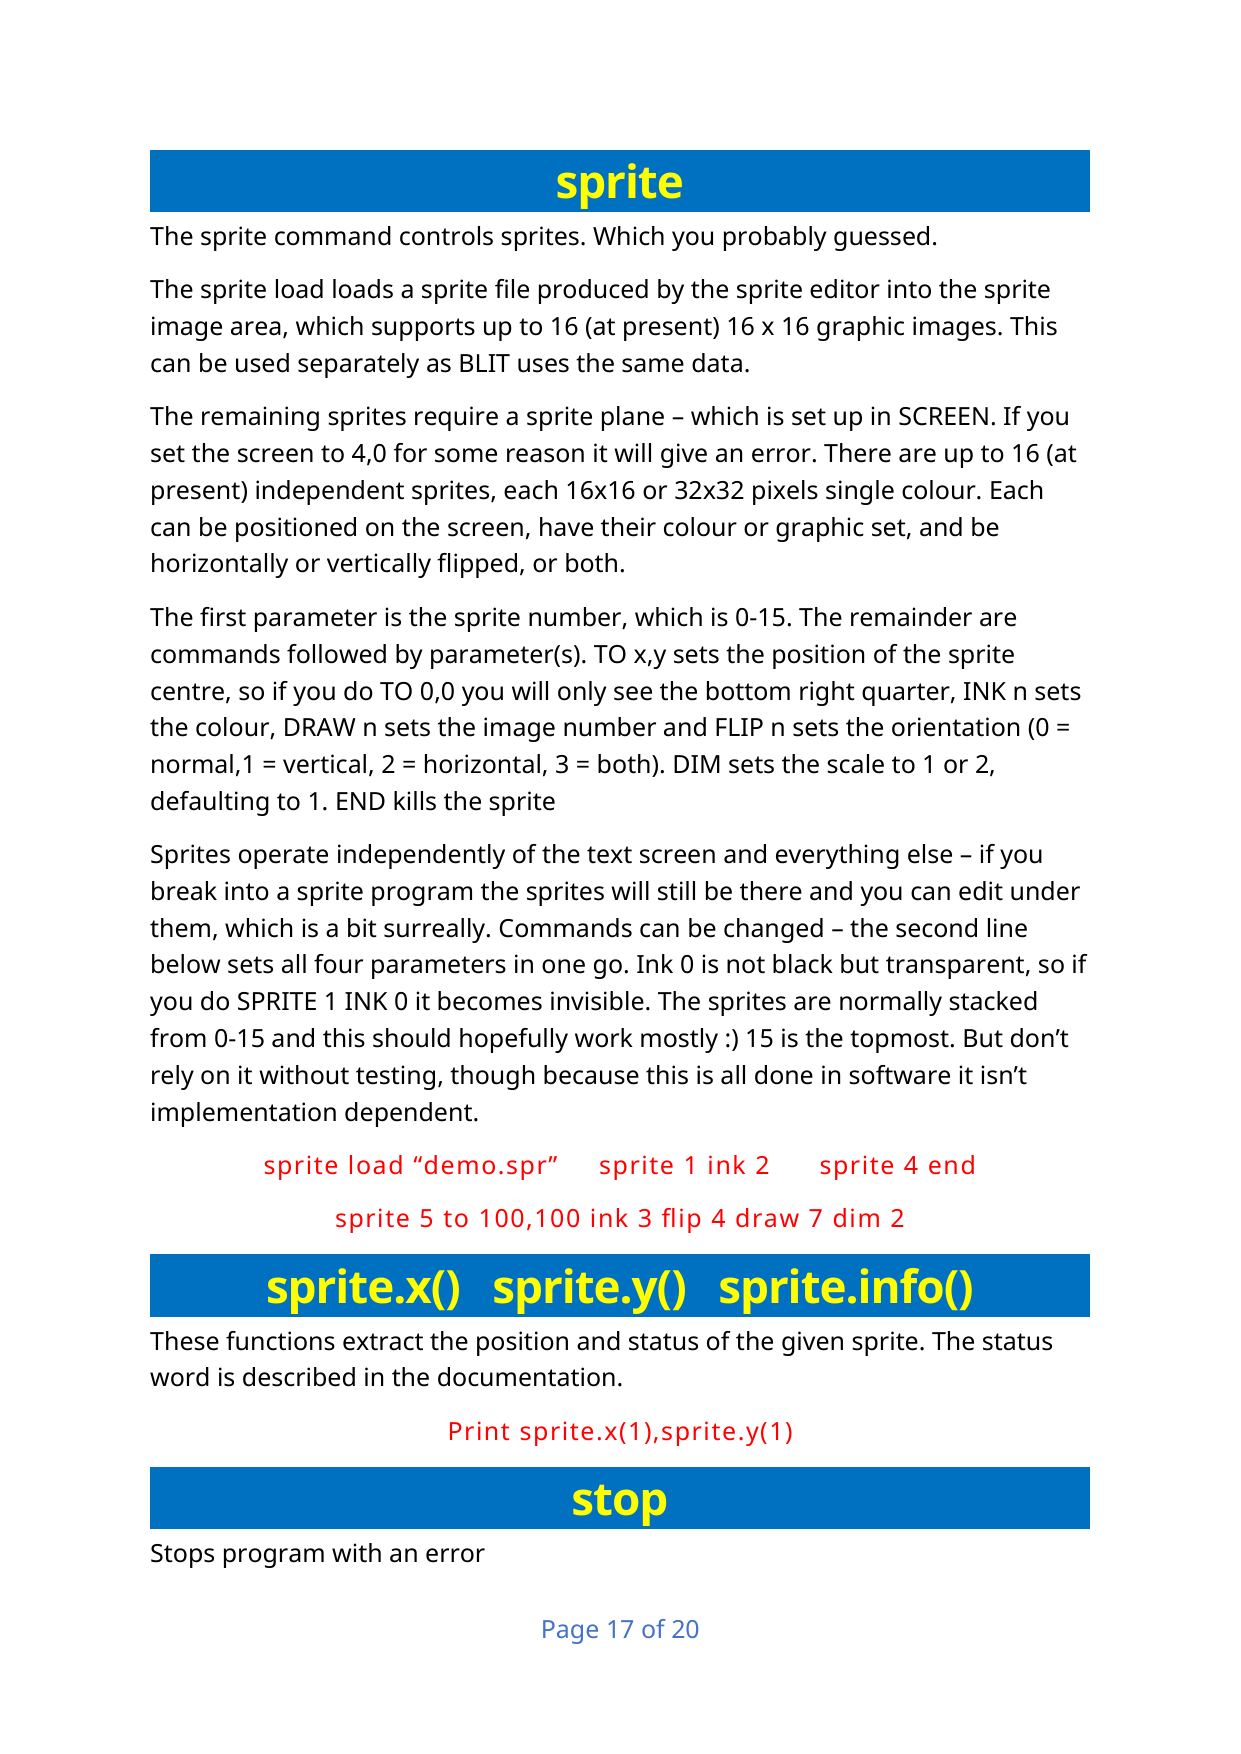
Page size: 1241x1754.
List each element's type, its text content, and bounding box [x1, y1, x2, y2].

subtitle sprite load “demo.spr” sprite 1 ink 2 sprite 4 end [150, 1148, 1090, 1182]
title stop [150, 1467, 1090, 1529]
text These functions extract the position and status of the given sprite. The status word is described in the documentation. [150, 1323, 1090, 1394]
text The sprite load loads a sprite file produced by the sprite editor into the sprite image area, which supports up to 16 (at present) 16 x 16 graphic images. This can be used separately as BLIT uses the same data. [150, 272, 1090, 380]
text Sprites operate independently of the text screen and everything else – if you break into a sprite program the sprites will still be there and you can edit under them, which is a bit surreally. Commands can be changed – the second line below sets all four parameters in one go. Ink 0 is not black but transparent, so if you do SPRITE 1 INK 0 it becomes invisible. The sprites are normally stacked from 0-15 and this should hopefully work mostly :) 15 is the topmost. But don’t rely on it without testing, though because this is all done in software it isn’t implementation dependent. [150, 837, 1090, 1128]
text The first parameter is the sprite number, which is 0-15. The remainder are commands followed by parameter(s). TO x,y sets the position of the sprite centre, so if you do TO 0,0 you will only see the bottom right quarter, INK n sets the colour, DRAW n sets the image number and FLIP n sets the orientation (0 = normal,1 = vertical, 2 = horizontal, 3 = both). DIM sets the scale to 1 or 2, defaulting to 1. END kills the sprite [150, 599, 1090, 817]
text The remaining sprites require a sprite plane – which is set up in SCREEN. If you set the screen to 4,0 for some reason it will give an error. There are up to 16 (at present) independent sprites, each 16x16 or 32x32 pixels single colour. Each can be positioned on the screen, have their colour or graphic set, and be horizontally or vertically flipped, or both. [150, 399, 1090, 580]
text The sprite command controls sprites. Which you probably guessed. [150, 219, 1090, 253]
title sprite.x() sprite.y() sprite.info() [150, 1254, 1090, 1317]
subtitle Print sprite.x(1),sprite.y(1) [150, 1413, 1090, 1447]
title sprite [150, 150, 1090, 212]
subtitle sprite 5 to 100,100 ink 3 flip 4 draw 7 dim 2 [150, 1201, 1090, 1235]
text Stops program with an error [150, 1536, 1090, 1569]
